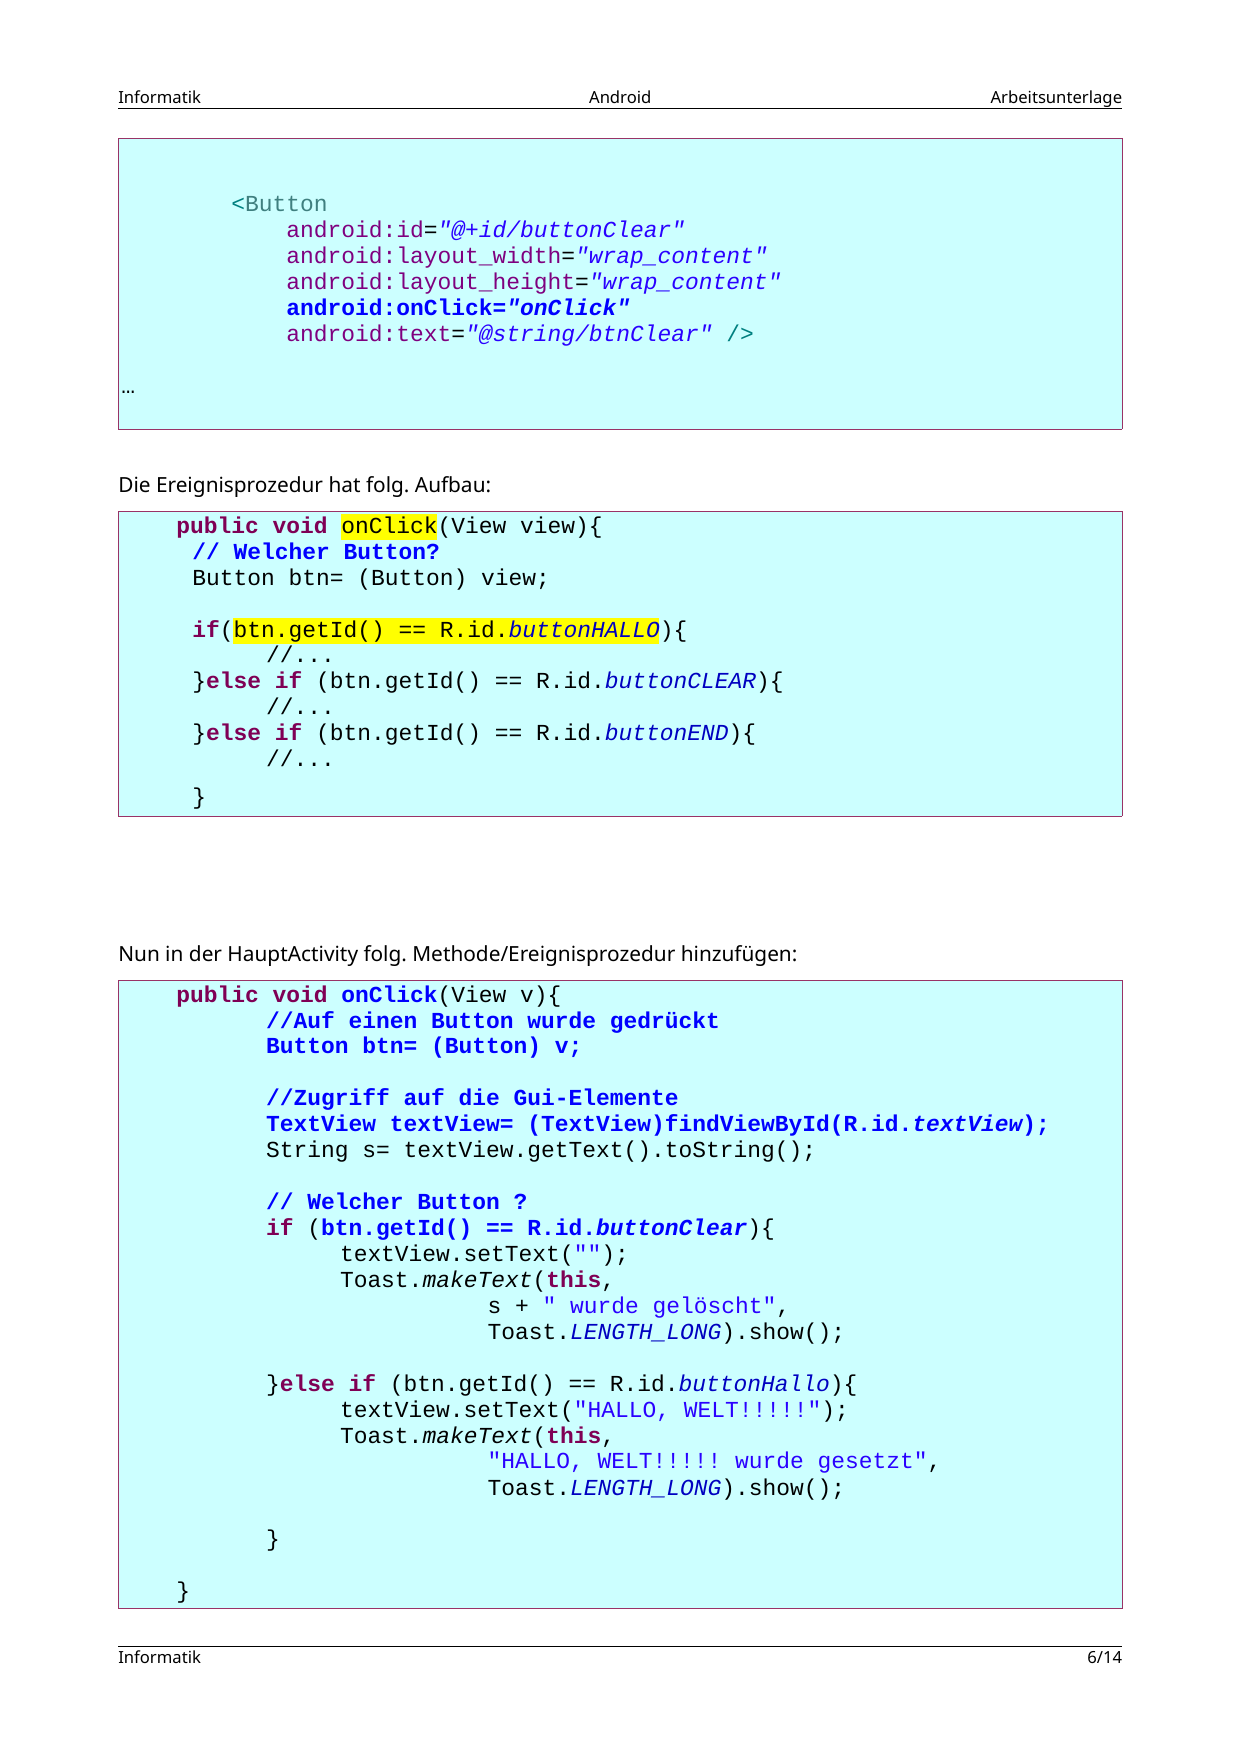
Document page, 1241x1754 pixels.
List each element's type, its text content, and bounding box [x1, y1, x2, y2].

text if(btn.getId() == R.id.buttonHALLO){ [119, 615, 1122, 641]
text <Button [119, 190, 1122, 216]
text }else if (btn.getId() == R.id.buttonHallo){ [119, 1369, 1122, 1395]
text } [119, 771, 1122, 816]
text Nun in der HauptActivity folg. Methode/Ereignisprozedur hinzufügen: [118, 939, 1122, 967]
text // Welcher Button? [119, 537, 1122, 563]
text textView.setText("HALLO, WELT!!!!!"); [119, 1395, 1122, 1421]
text Button btn= (Button) view; [119, 563, 1122, 589]
text if (btn.getId() == R.id.buttonClear){ [119, 1213, 1122, 1239]
text Button btn= (Button) v; [119, 1032, 1122, 1058]
text }else if (btn.getId() == R.id.buttonCLEAR){ [119, 667, 1122, 693]
text String s= textView.getText().toString(); [119, 1136, 1122, 1162]
text Toast.LENGTH_LONG).show(); [119, 1317, 1122, 1343]
text Die Ereignisprozedur hat folg. Aufbau: [118, 470, 1122, 499]
text android:layout_width="wrap_content" [119, 242, 1122, 268]
text //Zugriff auf die Gui-Elemente [119, 1084, 1122, 1110]
text //Auf einen Button wurde gedrückt [119, 1006, 1122, 1032]
text android:text="@string/btnClear" /> [119, 319, 1122, 345]
text TextView textView= (TextView)findViewById(R.id.textView); [119, 1110, 1122, 1136]
text textView.setText(""); [119, 1239, 1122, 1265]
text Toast.makeText(this, [119, 1421, 1122, 1447]
text }else if (btn.getId() == R.id.buttonEND){ [119, 719, 1122, 744]
text android:id="@+id/buttonClear" [119, 216, 1122, 242]
text Toast.makeText(this, [119, 1265, 1122, 1291]
text //... [119, 641, 1122, 667]
text android:onClick="onClick" [119, 293, 1122, 319]
text Toast.LENGTH_LONG).show(); [119, 1473, 1122, 1499]
text "HALLO, WELT!!!!! wurde gesetzt", [119, 1447, 1122, 1473]
text … [119, 371, 1122, 397]
text //... [119, 693, 1122, 719]
text public void onClick(View v){ [119, 981, 1122, 1006]
text s + " wurde gelöscht", [119, 1291, 1122, 1317]
text android:layout_height="wrap_content" [119, 268, 1122, 293]
text } [119, 1577, 1122, 1608]
text // Welcher Button ? [119, 1187, 1122, 1213]
text public void onClick(View view){ [119, 512, 1122, 537]
text //... [119, 744, 1122, 771]
text } [119, 1525, 1122, 1551]
